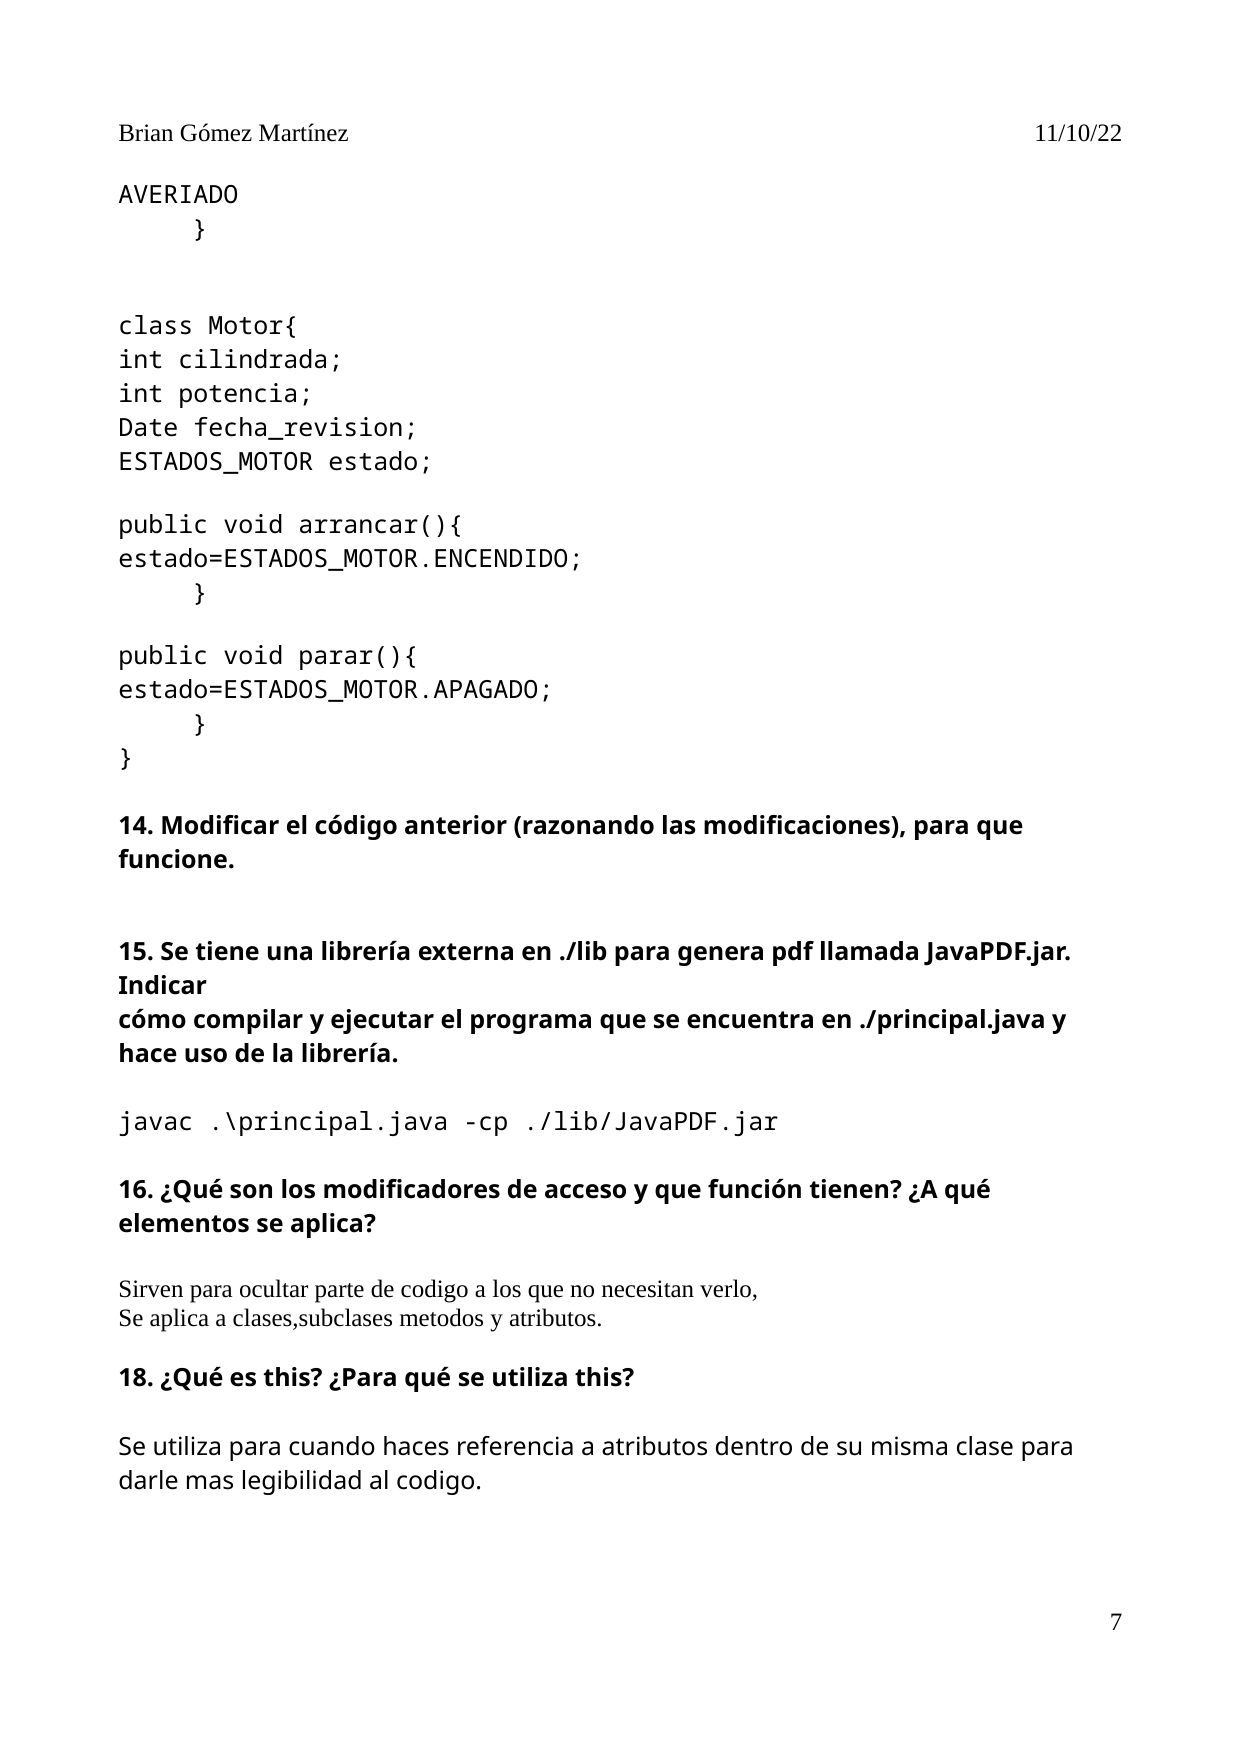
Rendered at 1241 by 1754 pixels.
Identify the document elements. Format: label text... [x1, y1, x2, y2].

text class Motor{ int cilindrada; int potencia; Date fecha_revision; ESTADOS_MOTOR estado; [118, 278, 1122, 478]
text AVERIADO } [118, 176, 1122, 244]
text 16. ¿Qué son los modificadores de acceso y que función tienen? ¿A qué elementos se aplica? [118, 1172, 1122, 1240]
text 18. ¿Qué es this? ¿Para qué se utiliza this? [118, 1331, 1122, 1394]
text Se aplica a clases,subclases metodos y atributos. [118, 1303, 1122, 1331]
text 14. Modificar el código anterior (razonando las modificaciones), para que funcione. [118, 808, 1122, 876]
text Se utiliza para cuando haces referencia a atributos dentro de su misma clase para darle mas legibilidad al codigo. [118, 1428, 1122, 1496]
text Sirven para ocultar parte de codigo a los que no necesitan verlo, [118, 1274, 1122, 1303]
text public void arrancar(){ estado=ESTADOS_MOTOR.ENCENDIDO; } [118, 478, 1122, 608]
text javac .\principal.java -cp ./lib/JavaPDF.jar [118, 1103, 1122, 1138]
text public void parar(){ estado=ESTADOS_MOTOR.APAGADO; } } [118, 608, 1122, 773]
text 15. Se tiene una librería externa en ./lib para genera pdf llamada JavaPDF.jar. Indicar cómo compilar y ejecutar el programa que se encuentra en ./principal.java y hace uso de la librería. [118, 933, 1122, 1069]
